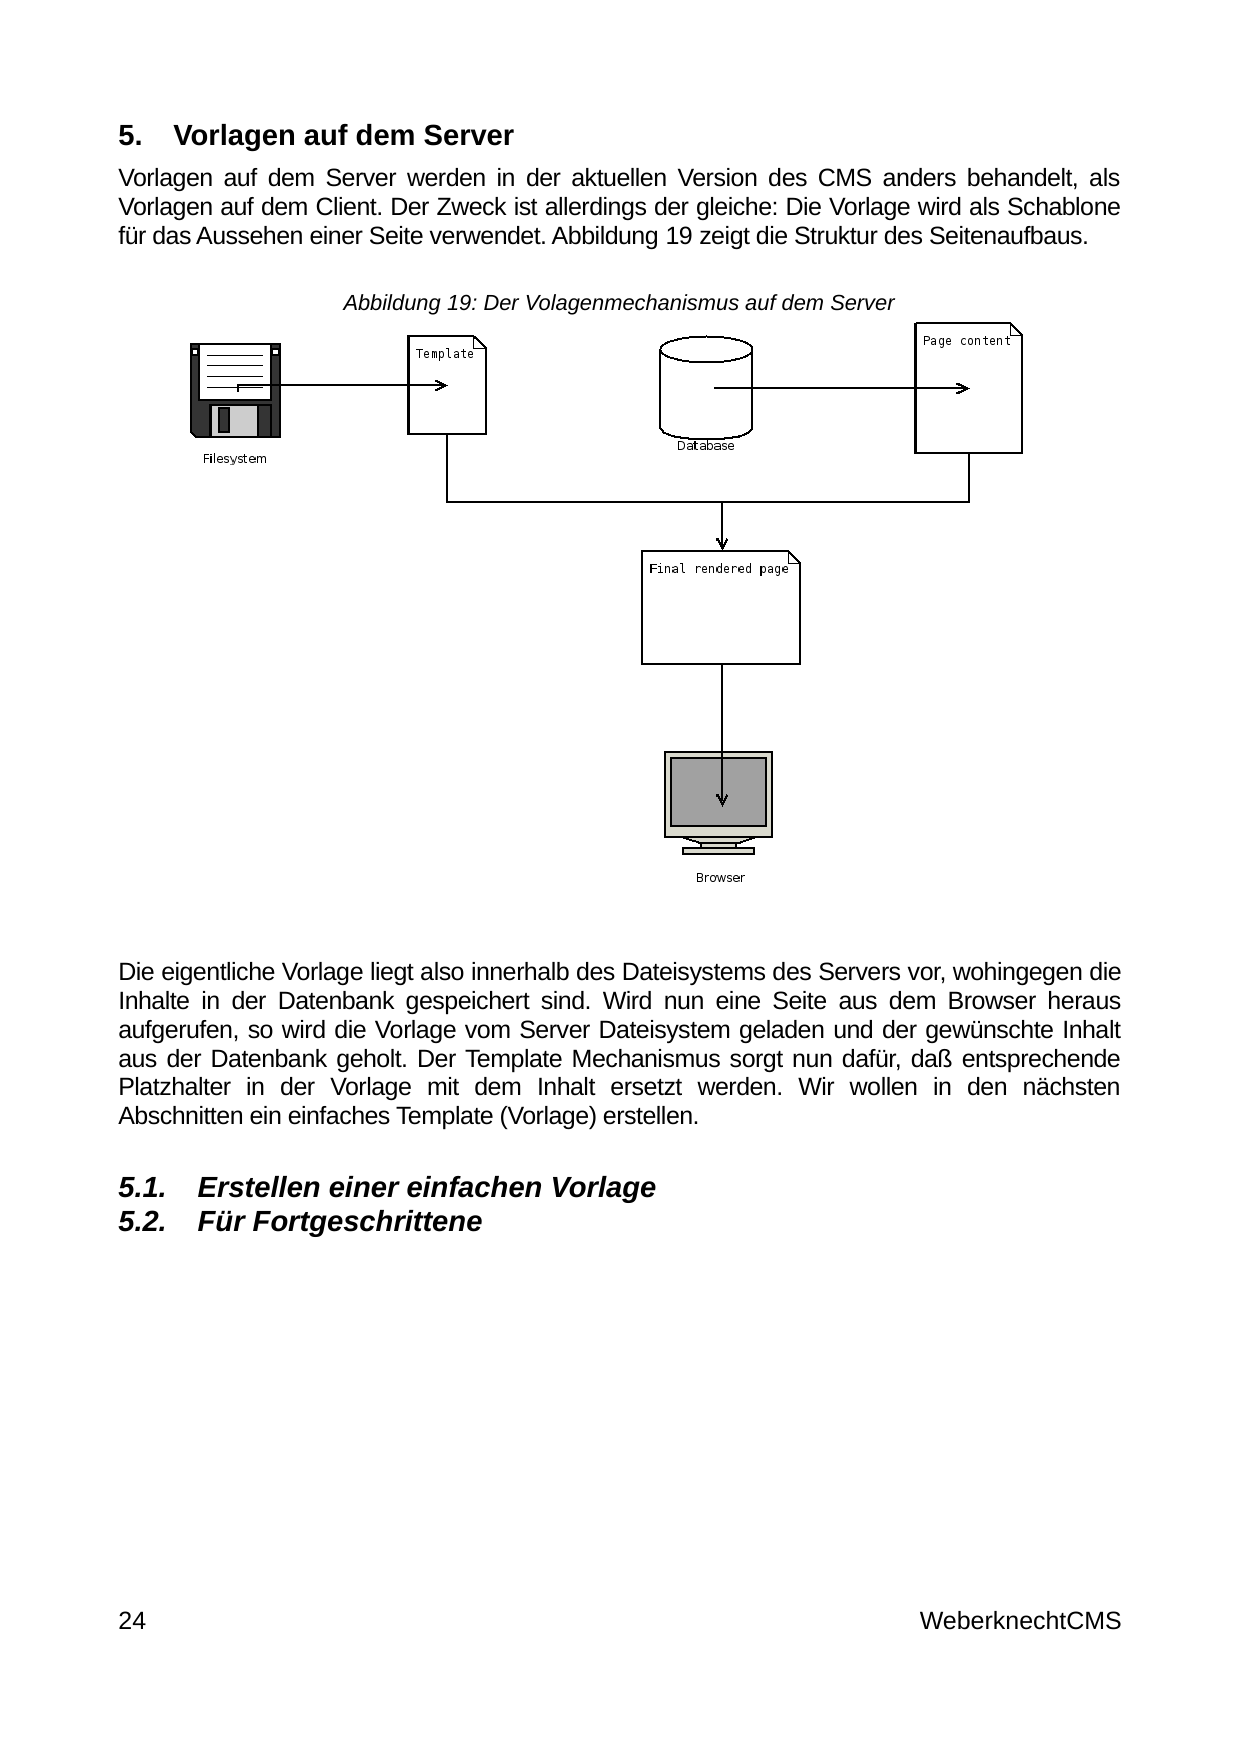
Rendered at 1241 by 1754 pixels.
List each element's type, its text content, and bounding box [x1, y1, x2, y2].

text Abbildung 19: Der Volagenmechanismus auf dem Server [161, 290, 1079, 315]
picture [190, 322, 1026, 891]
text Die eigentliche Vorlage liegt also innerhalb des Dateisystems des Servers vor, wohingegen die Inhalte in der Datenbank gespeichert sind. Wird nun eine Seite aus dem Browser heraus aufgerufen, so wird die Vorlage vom Server Dateisystem geladen und der gewünschte Inhalt aus der Datenbank geholt. Der Template Mechanismus sorgt nun dafür, daß entsprechende Platzhalter in der Vorlage mit dem Inhalt ersetzt werden. Wir wollen in den nächsten Abschnitten ein einfaches Template (Vorlage) erstellen. [118, 957, 1122, 1130]
subtitle Für Fortgeschrittene [118, 1204, 1122, 1237]
subtitle Vorlagen auf dem Server [118, 118, 1122, 152]
subtitle Erstellen einer einfachen Vorlage [118, 1170, 1122, 1204]
text Vorlagen auf dem Server werden in der aktuellen Version des CMS anders behandelt, als Vorlagen auf dem Client. Der Zweck ist allerdings der gleiche: Die Vorlage wird als Schablone für das Aussehen einer Seite verwendet. Abbildung 19 zeigt die Struktur des Seitenaufbaus. [118, 163, 1122, 250]
